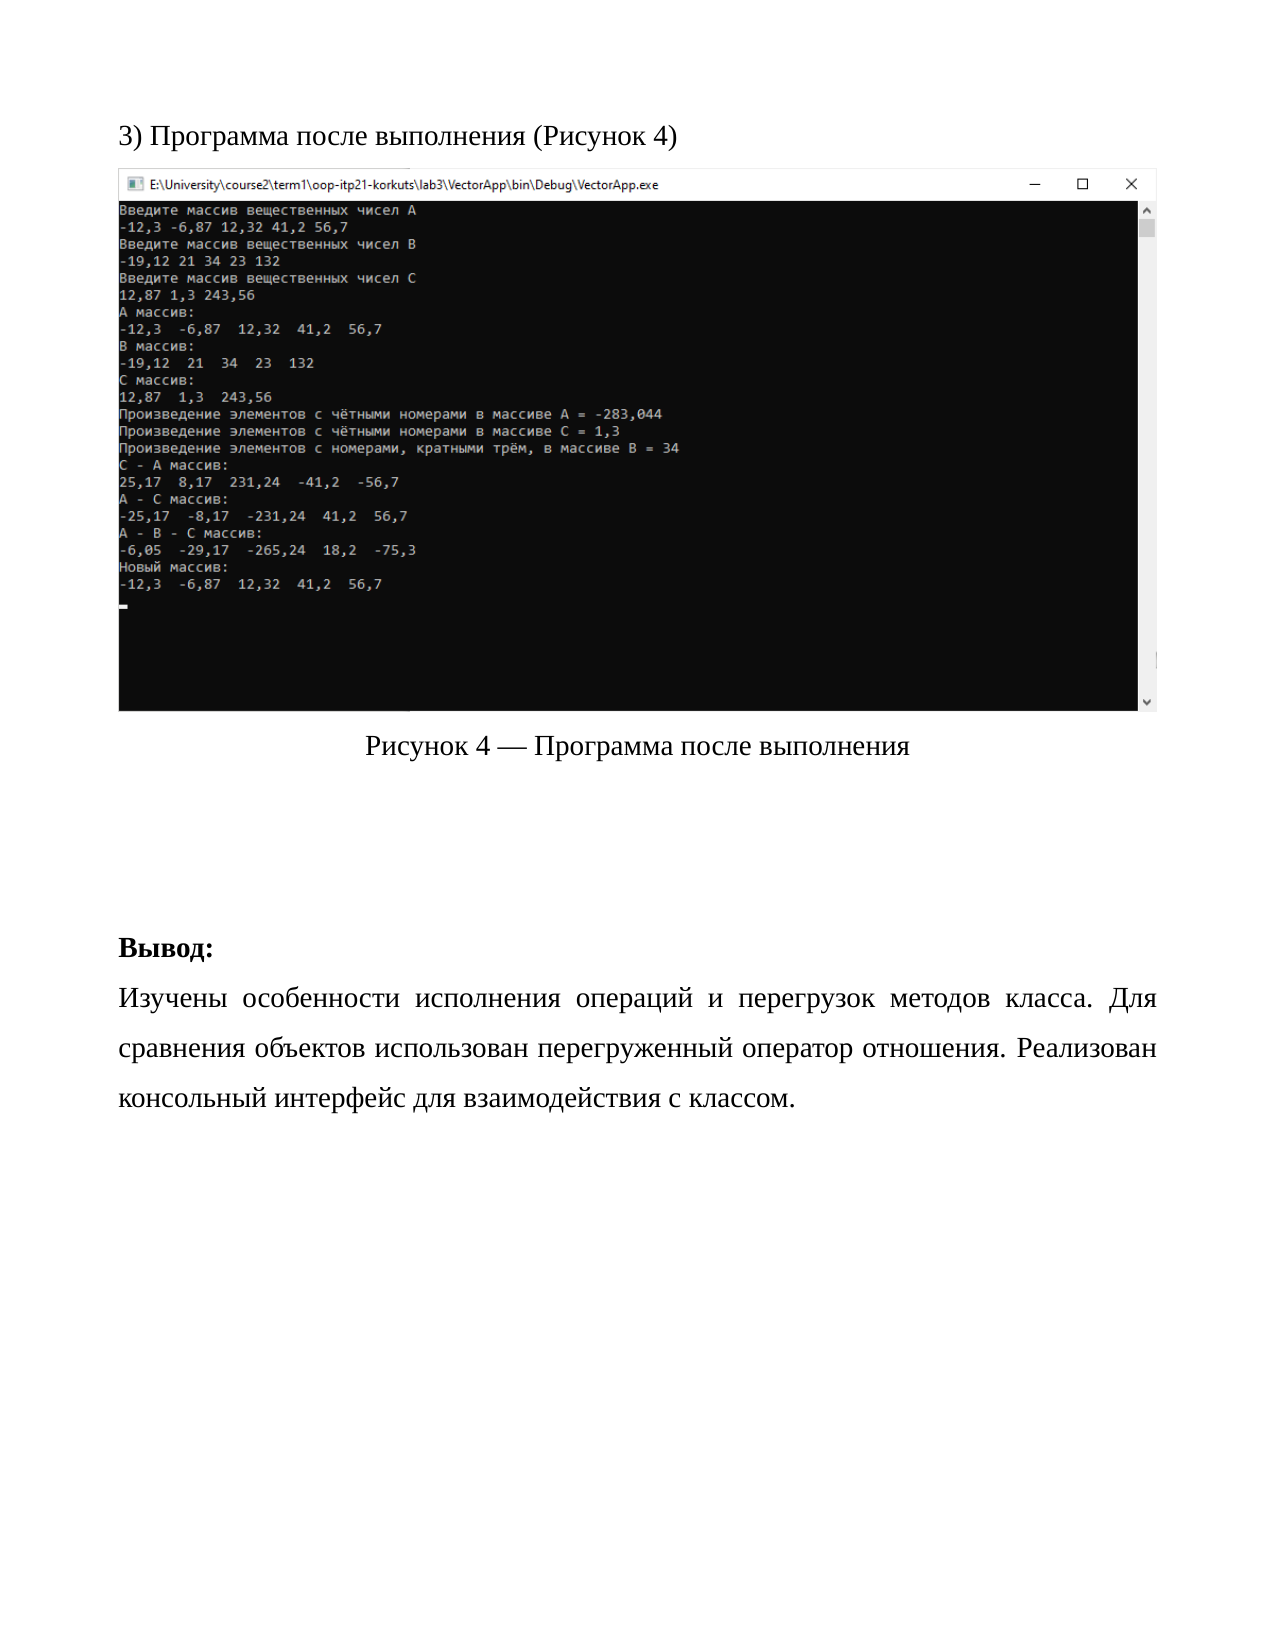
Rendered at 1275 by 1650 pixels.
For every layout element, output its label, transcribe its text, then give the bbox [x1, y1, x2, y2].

picture [118, 168, 1157, 712]
text Изучены особенности исполнения операций и перегрузок методов класса. Для сравнения объектов использован перегруженный оператор отношения. Реализован консольный интерфейс для взаимодействия с классом. [118, 980, 1157, 1114]
text Рисунок 4 — Программа после выполнения [118, 712, 1157, 762]
text 3) Программа после выполнения (Рисунок 4) [118, 118, 1157, 152]
text Вывод: [118, 930, 1157, 963]
